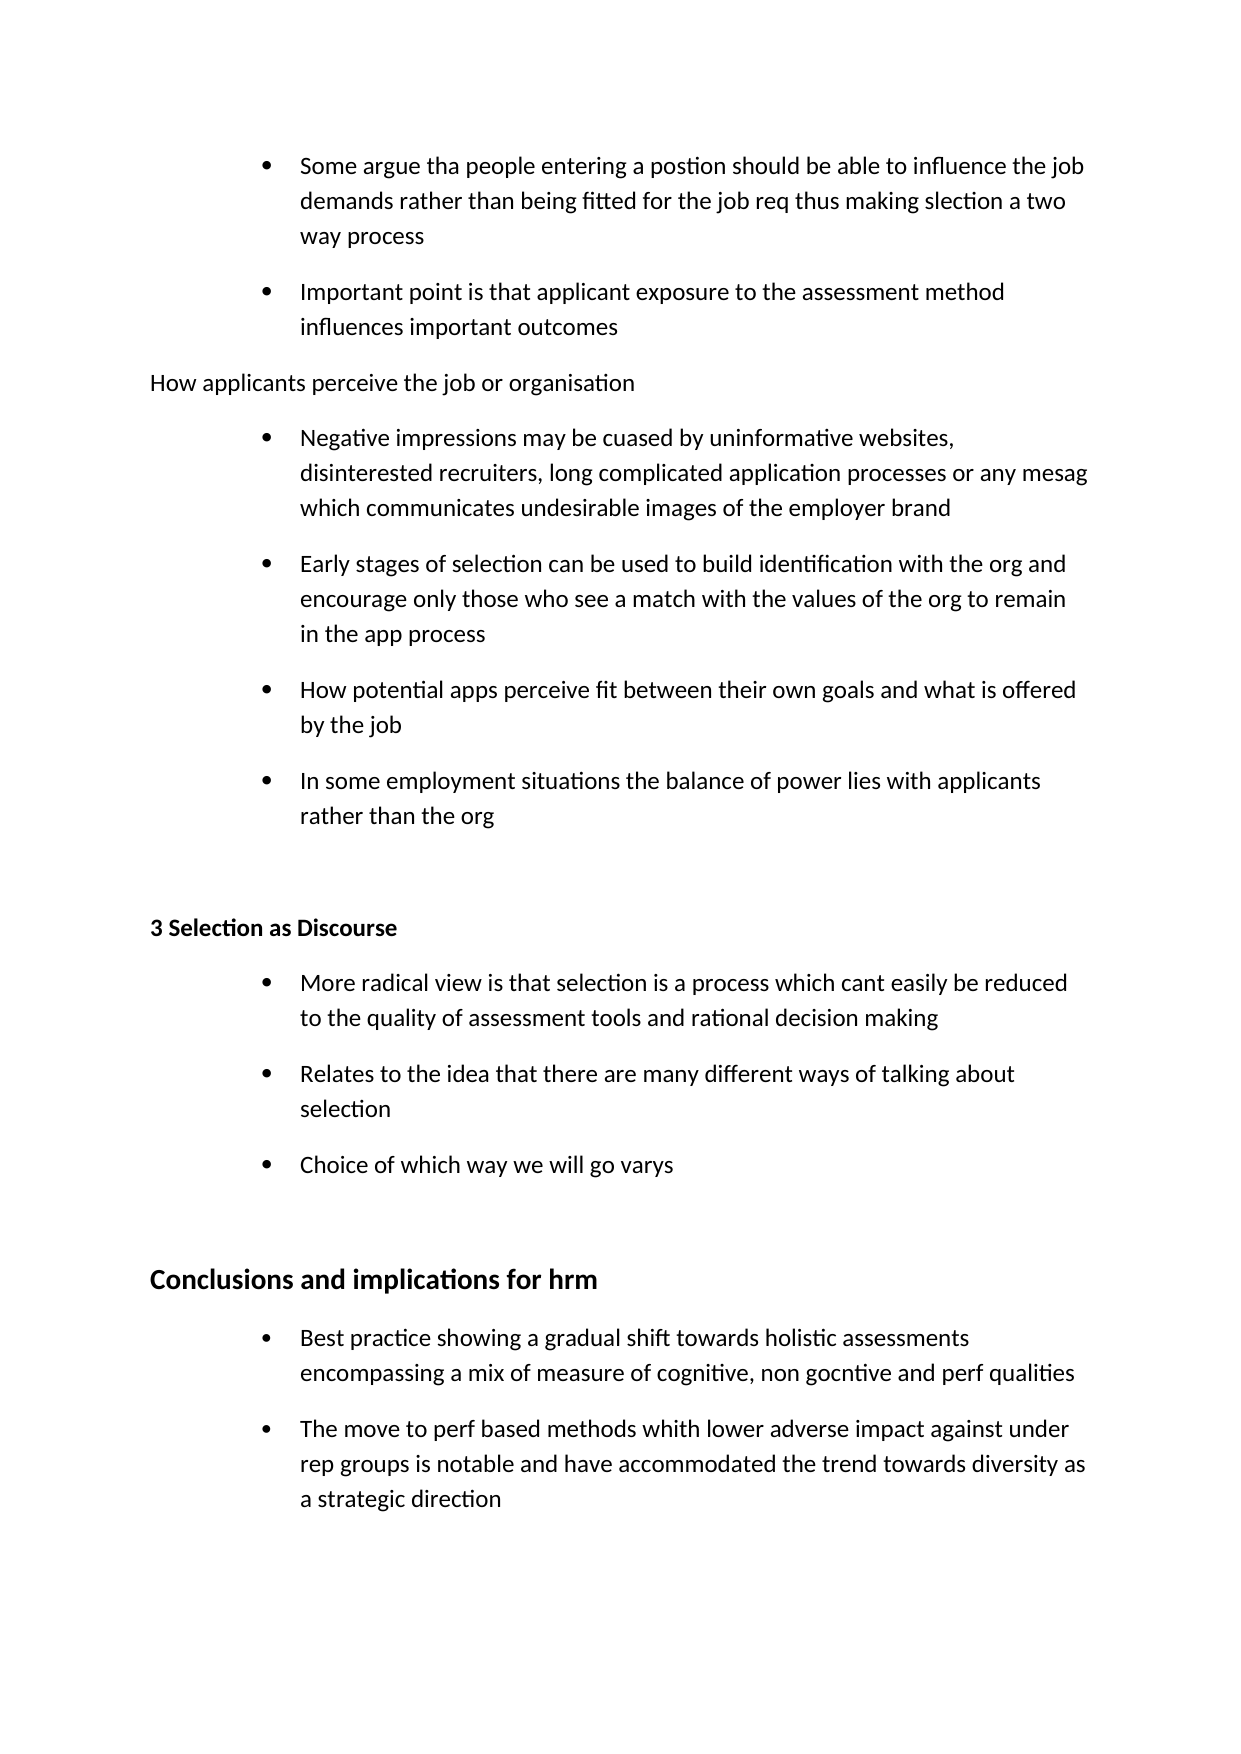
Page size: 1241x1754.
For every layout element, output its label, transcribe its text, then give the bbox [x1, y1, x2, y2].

text 3 Selection as Discourse [150, 912, 1090, 942]
text Conclusions and implications for hrm [150, 1261, 1090, 1296]
list Best practice showing a gradual shift towards holistic assessments encompassing a mix of measure of cognitive, non gocntive and perf qualities [262, 1323, 1090, 1388]
list How potential apps perceive fit between their own goals and what is offered by the job [262, 674, 1090, 740]
list The move to perf based methods whith lower adverse impact against under rep groups is notable and have accommodated the trend towards diversity as a strategic direction [262, 1413, 1090, 1514]
list In some employment situations the balance of power lies with applicants rather than the org [262, 765, 1090, 831]
text How applicants perceive the job or organisation [150, 367, 1090, 397]
list Some argue tha people entering a postion should be able to influence the job demands rather than being fitted for the job req thus making slection a two way process [262, 150, 1090, 251]
list Relates to the idea that there are many different ways of talking about selection [262, 1058, 1090, 1124]
list More radical view is that selection is a process which cant easily be reduced to the quality of assessment tools and rational decision making [262, 967, 1090, 1033]
list Choice of which way we will go varys [262, 1149, 1090, 1180]
list Negative impressions may be cuased by uninformative websites, disinterested recruiters, long complicated application processes or any mesag which communicates undesirable images of the employer brand [262, 422, 1090, 523]
list Important point is that applicant exposure to the assessment method influences important outcomes [262, 276, 1090, 341]
list Early stages of selection can be used to build identification with the org and encourage only those who see a match with the values of the org to remain in the app process [262, 548, 1090, 649]
